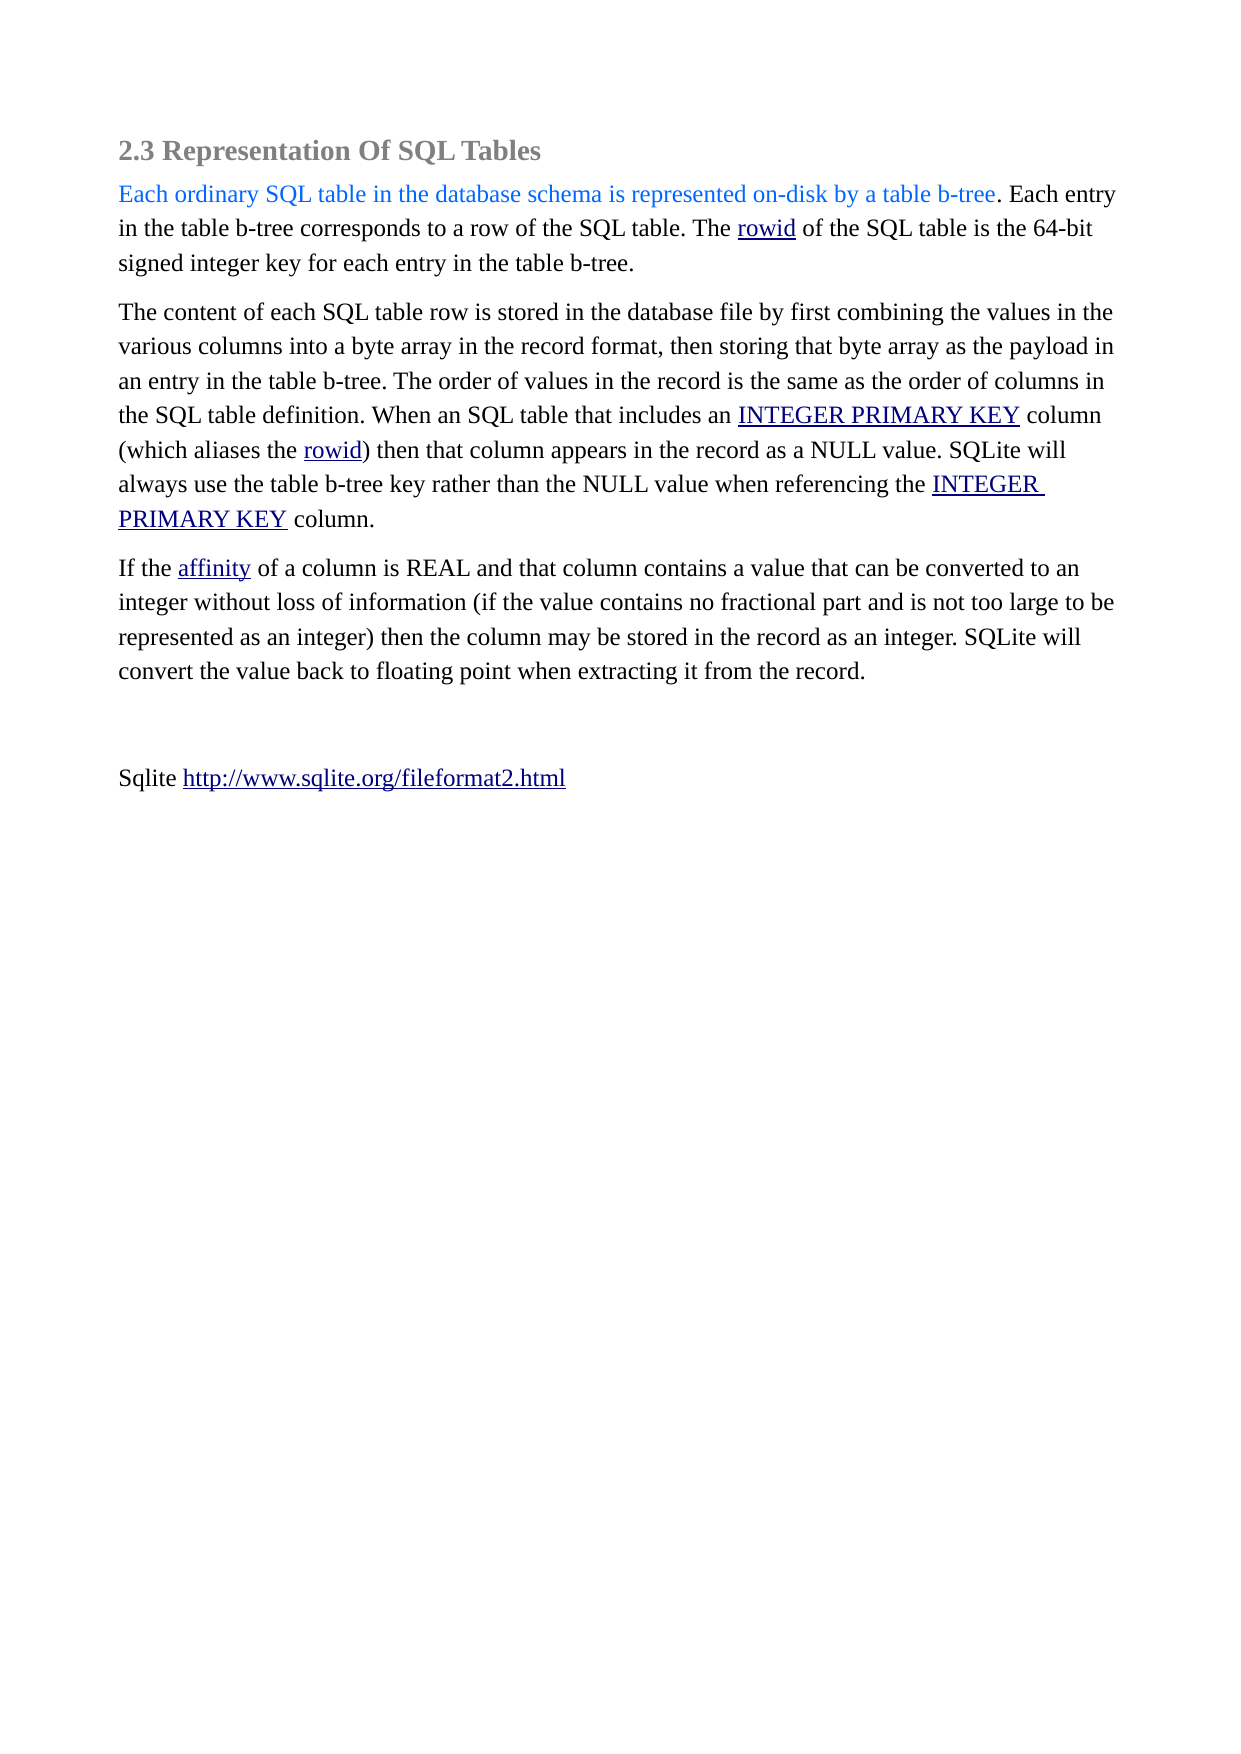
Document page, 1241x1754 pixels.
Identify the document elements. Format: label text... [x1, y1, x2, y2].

text If the affinity of a column is REAL and that column contains a value that can be converted to an integer without loss of information (if the value contains no fractional part and is not too large to be represented as an integer) then the column may be stored in the record as an integer. SQLite will convert the value back to floating point when extracting it from the record. [118, 553, 1122, 685]
text The content of each SQL table row is stored in the database file by first combining the values in the various columns into a byte array in the record format, then storing that byte array as the payload in an entry in the table b-tree. The order of values in the record is the same as the order of columns in the SQL table definition. When an SQL table that includes an INTEGER PRIMARY KEY column (which aliases the rowid) then that column appears in the record as a NULL value. SQLite will always use the table b-tree key rather than the NULL value when referencing the INTEGER PRIMARY KEY column. [118, 297, 1122, 532]
text Sqlite http://www.sqlite.org/fileformat2.html [118, 763, 1122, 791]
text Each ordinary SQL table in the database schema is represented on-disk by a table b-tree. Each entry in the table b-tree corresponds to a row of the SQL table. The rowid of the SQL table is the 64-bit signed integer key for each entry in the table b-tree. [118, 179, 1122, 276]
subtitle 2.3 Representation Of SQL Tables [118, 133, 1122, 166]
